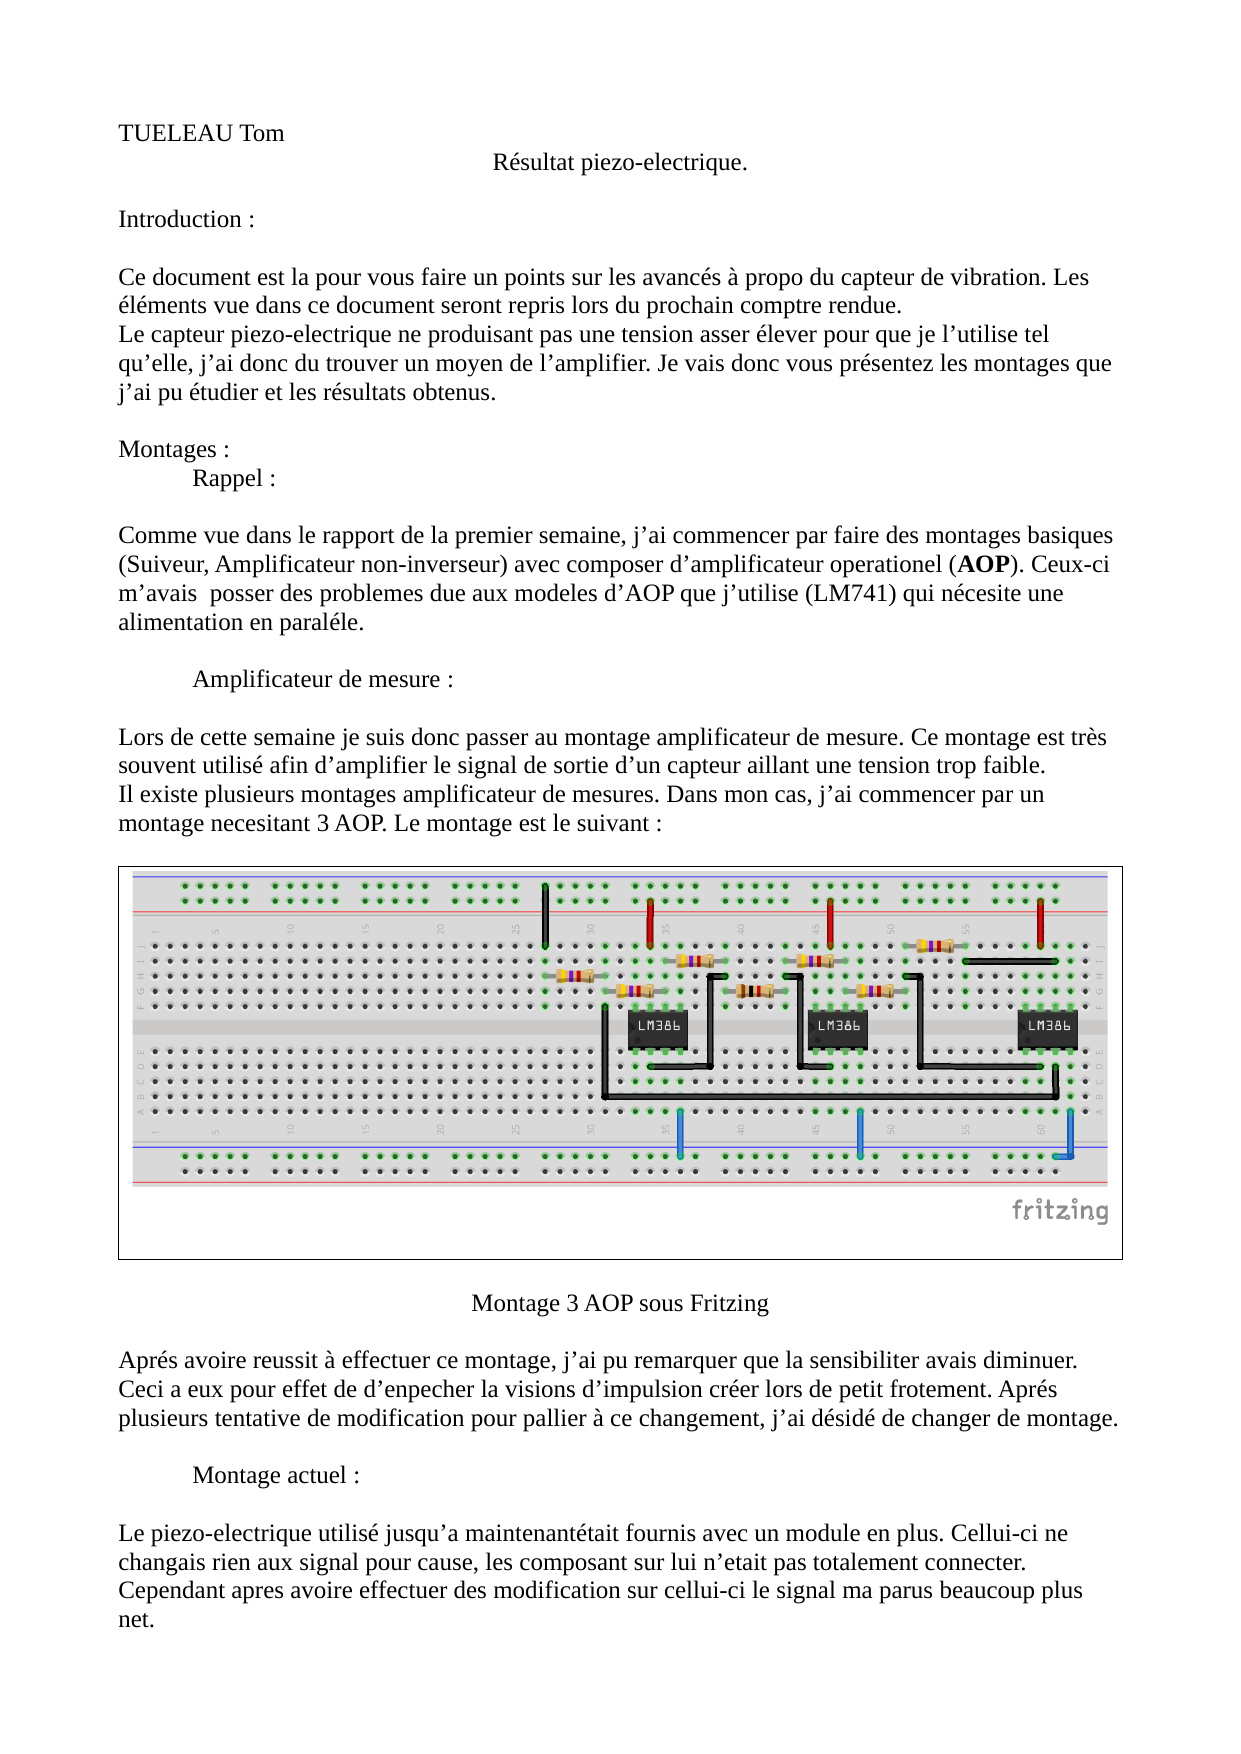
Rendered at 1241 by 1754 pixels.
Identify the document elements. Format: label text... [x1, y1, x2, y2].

text TUELEAU Tom [118, 118, 1122, 147]
text Résultat piezo-electrique. [118, 147, 1122, 176]
picture [132, 871, 1108, 1225]
text Ce document est la pour vous faire un points sur les avancés à propo du capteur de vibration. Les éléments vue dans ce document seront repris lors du prochain comptre rendue. [118, 262, 1122, 319]
text Montage 3 AOP sous Fritzing [118, 1288, 1122, 1317]
text Le piezo-electrique utilisé jusqu’a maintenantétait fournis avec un module en plus. Cellui-ci ne changais rien aux signal pour cause, les composant sur lui n’etait pas totalement connecter. Cependant apres avoire effectuer des modification sur cellui-ci le signal ma parus beaucoup plus net. [118, 1518, 1122, 1633]
text Montage actuel : [118, 1461, 1122, 1489]
text Le capteur piezo-electrique ne produisant pas une tension asser élever pour que je l’utilise tel qu’elle, j’ai donc du trouver un moyen de l’amplifier. Je vais donc vous présentez les montages que j’ai pu étudier et les résultats obtenus. [118, 319, 1122, 406]
text Introduction : [118, 204, 1122, 233]
text Comme vue dans le rapport de la premier semaine, j’ai commencer par faire des montages basiques (Suiveur, Amplificateur non-inverseur) avec composer d’amplificateur operationel (AOP). Ceux-ci m’avais posser des problemes due aux modeles d’AOP que j’utilise (LM741) qui nécesite une alimentation en paraléle. [118, 521, 1122, 636]
table_header [119, 867, 1122, 1259]
text Aprés avoire reussit à effectuer ce montage, j’ai pu remarquer que la sensibiliter avais diminuer. Ceci a eux pour effet de d’enpecher la visions d’impulsion créer lors de petit frotement. Aprés plusieurs tentative de modification pour pallier à ce changement, j’ai désidé de changer de montage. [118, 1346, 1122, 1432]
text Rappel : [118, 463, 1122, 492]
text Il existe plusieurs montages amplificateur de mesures. Dans mon cas, j’ai commencer par un montage necesitant 3 AOP. Le montage est le suivant : [118, 779, 1122, 837]
text Lors de cette semaine je suis donc passer au montage amplificateur de mesure. Ce montage est très souvent utilisé afin d’amplifier le signal de sortie d’un capteur aillant une tension trop faible. [118, 722, 1122, 779]
text Montages : [118, 434, 1122, 463]
text Amplificateur de mesure : [118, 664, 1122, 693]
